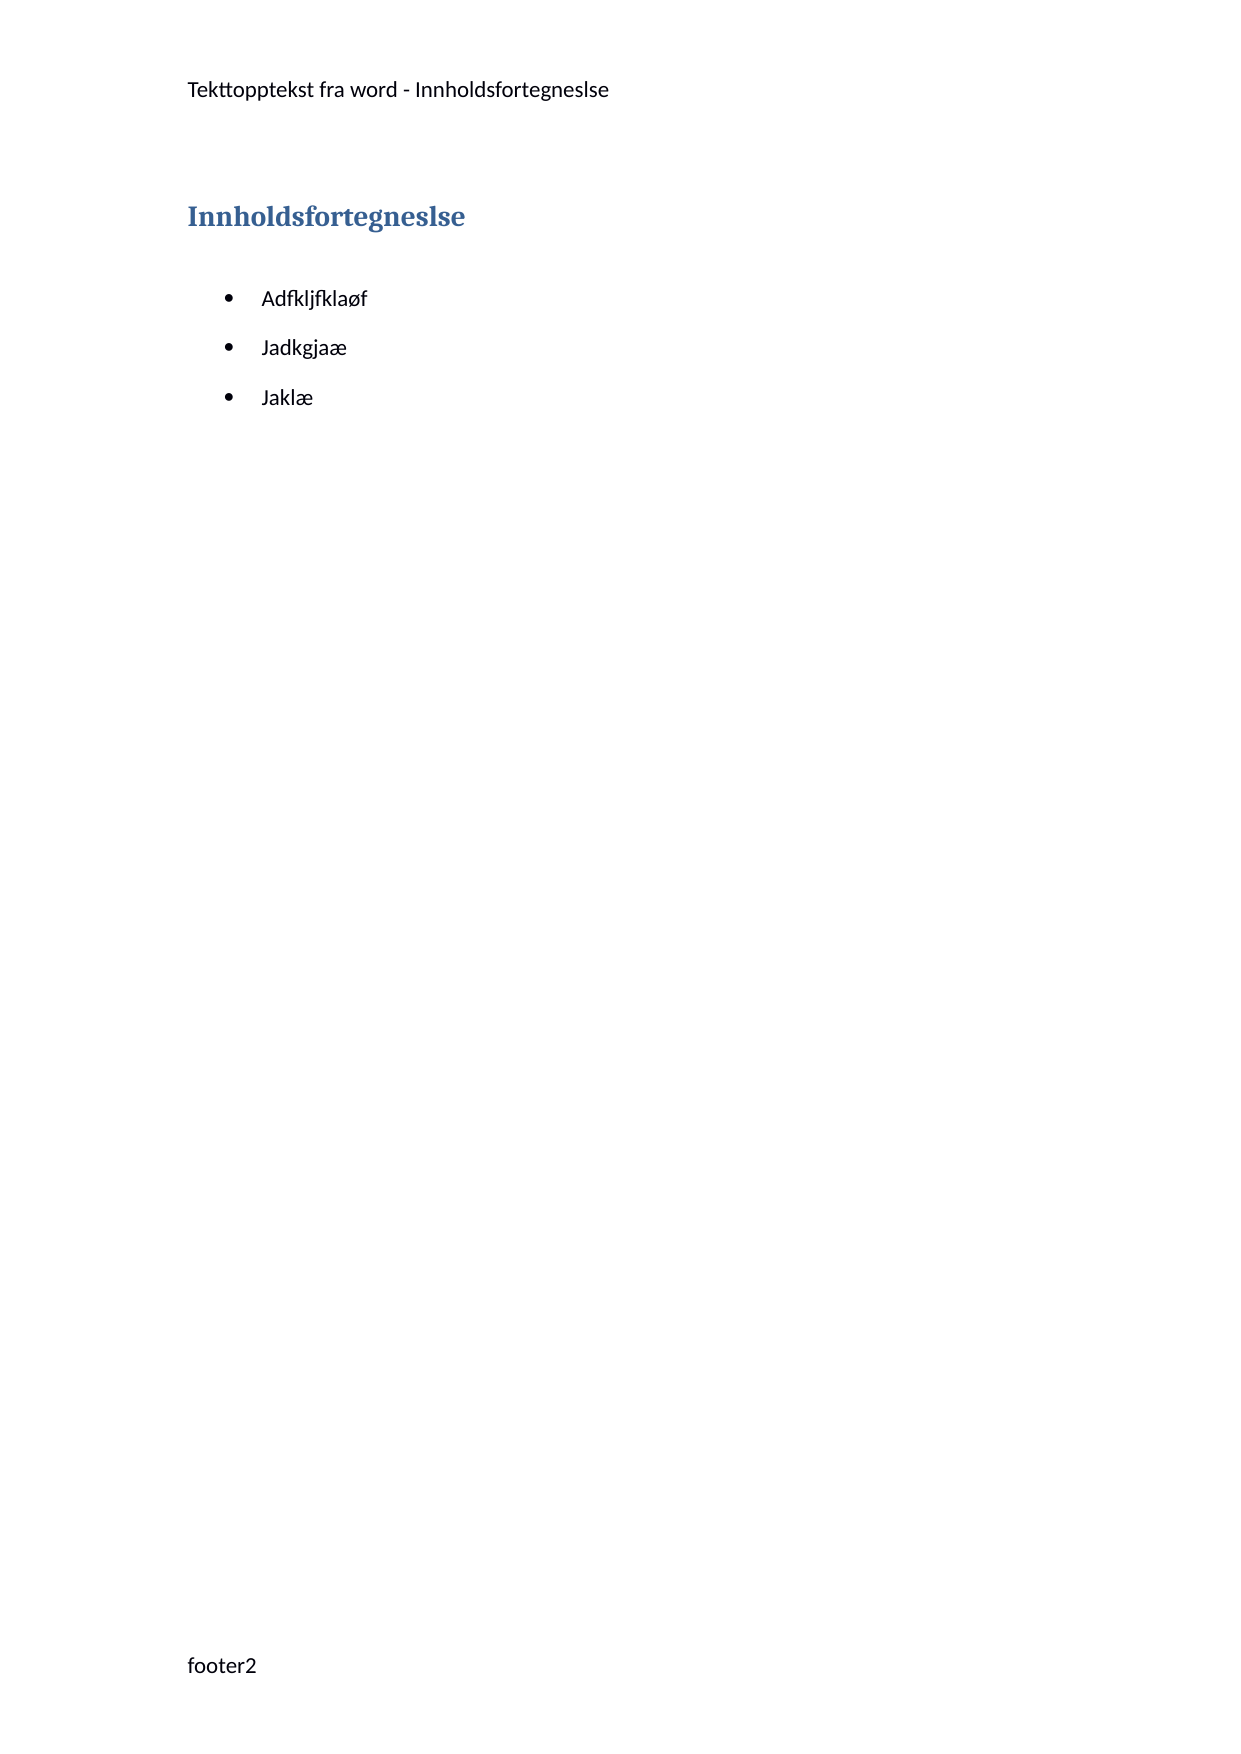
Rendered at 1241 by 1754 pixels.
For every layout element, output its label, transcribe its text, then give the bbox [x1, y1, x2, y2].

list Jaklæ [225, 382, 1053, 411]
subtitle Innholdsfortegneslse [187, 200, 1053, 233]
list Jadkgjaæ [225, 333, 1053, 361]
list Adfkljfklaøf [225, 283, 1053, 312]
